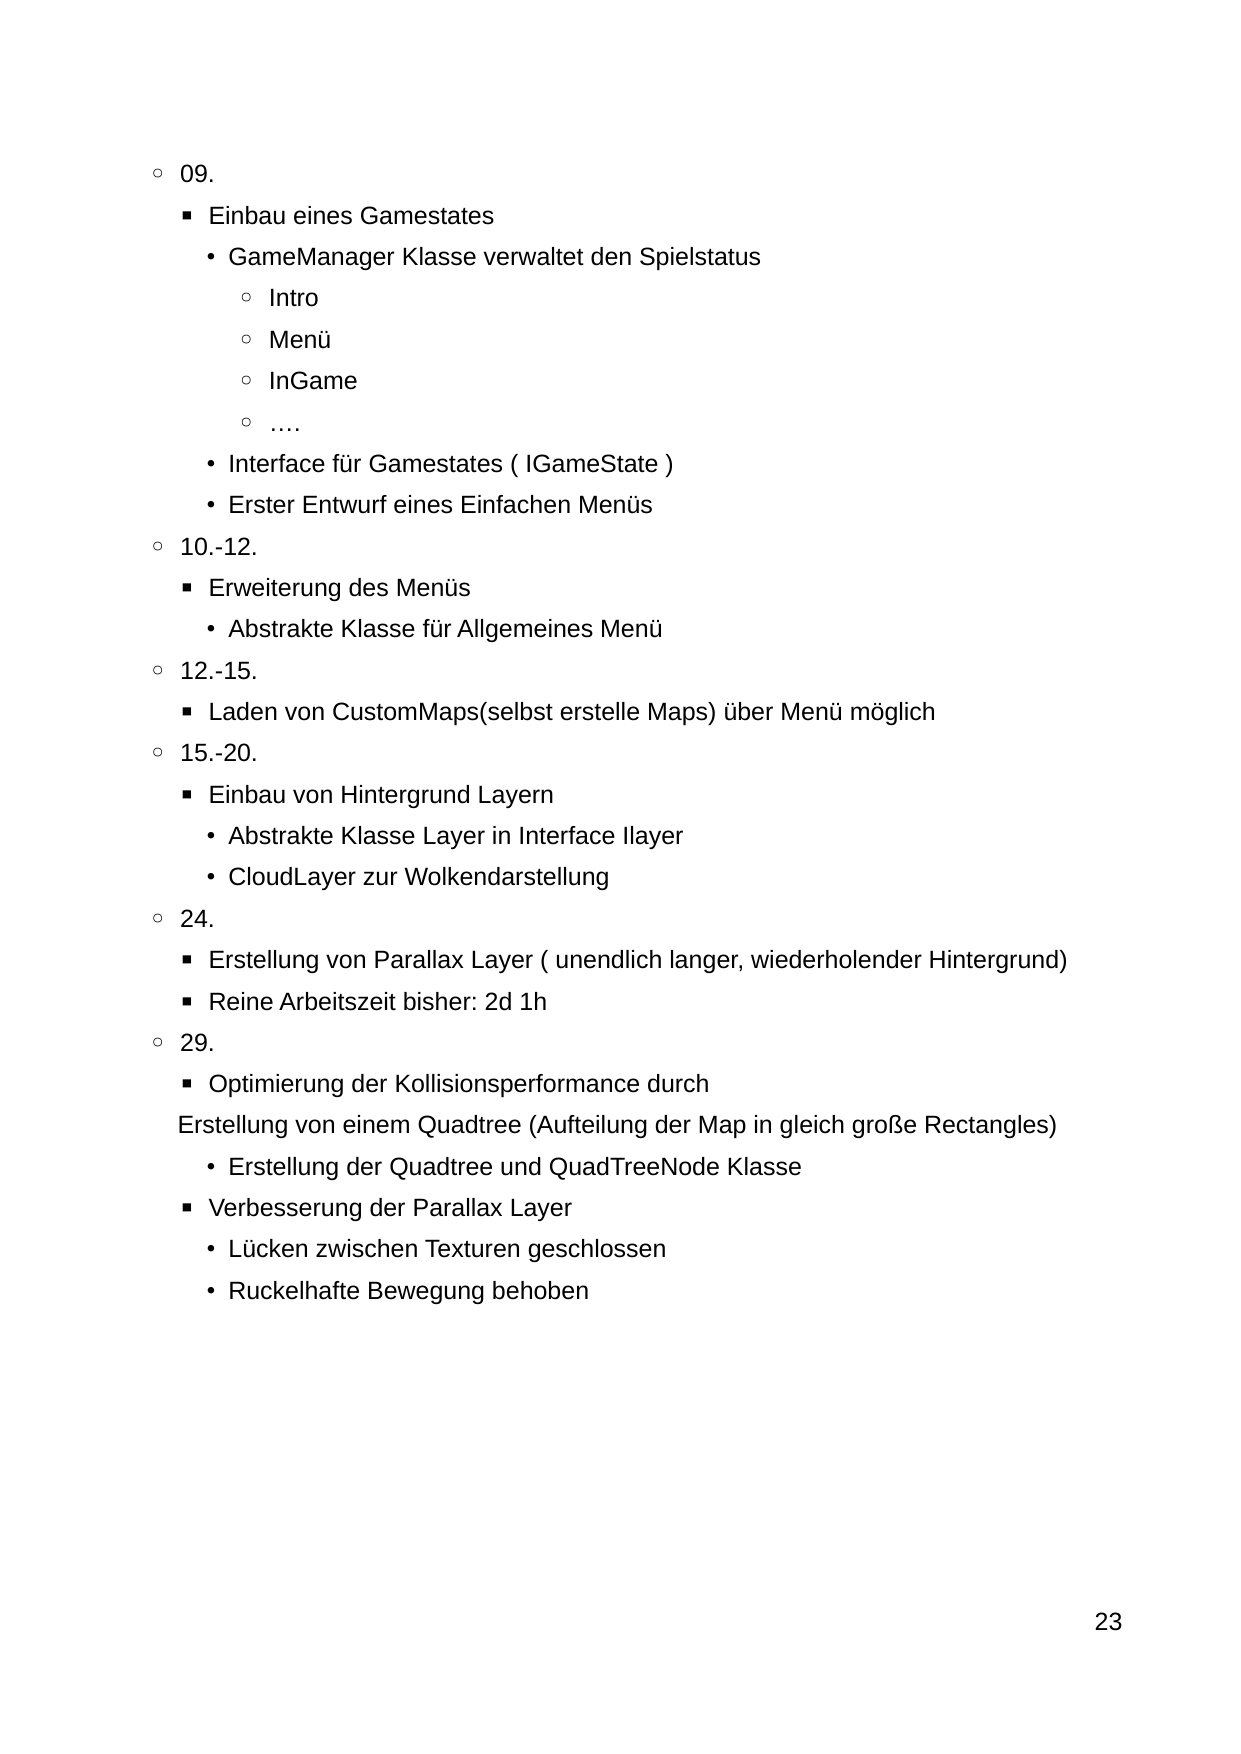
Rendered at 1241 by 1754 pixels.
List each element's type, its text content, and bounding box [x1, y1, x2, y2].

list 12.-15. [148, 656, 1122, 684]
list InGame [236, 366, 1122, 395]
list Erstellung der Quadtree und QuadTreeNode Klasse [207, 1152, 1122, 1181]
list Menü [236, 325, 1122, 354]
list Lücken zwischen Texturen geschlossen [207, 1234, 1122, 1263]
list GameManager Klasse verwaltet den Spielstatus [207, 242, 1122, 271]
list Intro [236, 283, 1122, 312]
list Optimierung der Kollisionsperformance durch [177, 1069, 1122, 1098]
list Einbau von Hintergrund Layern [177, 780, 1122, 808]
list 29. [148, 1028, 1122, 1057]
list Laden von CustomMaps(selbst erstelle Maps) über Menü möglich [177, 697, 1122, 726]
list 24. [148, 904, 1122, 933]
list Interface für Gamestates ( IGameState ) [207, 449, 1122, 478]
list Ruckelhafte Bewegung behoben [207, 1276, 1122, 1305]
list Erstellung von Parallax Layer ( unendlich langer, wiederholender Hintergrund) [177, 945, 1122, 974]
list Erstellung von einem Quadtree (Aufteilung der Map in gleich große Rectangles) [177, 1111, 1122, 1139]
list Einbau eines Gamestates [177, 201, 1122, 229]
list Reine Arbeitszeit bisher: 2d 1h [177, 986, 1122, 1015]
list 10.-12. [148, 532, 1122, 560]
list 09. [148, 159, 1122, 188]
list Abstrakte Klasse für Allgemeines Menü [207, 614, 1122, 643]
list Verbesserung der Parallax Layer [177, 1193, 1122, 1222]
list Erster Entwurf eines Einfachen Menüs [207, 490, 1122, 519]
list CloudLayer zur Wolkendarstellung [207, 862, 1122, 891]
list Abstrakte Klasse Layer in Interface Ilayer [207, 821, 1122, 850]
list 15.-20. [148, 738, 1122, 767]
list Erweiterung des Menüs [177, 573, 1122, 602]
list …. [236, 407, 1122, 436]
